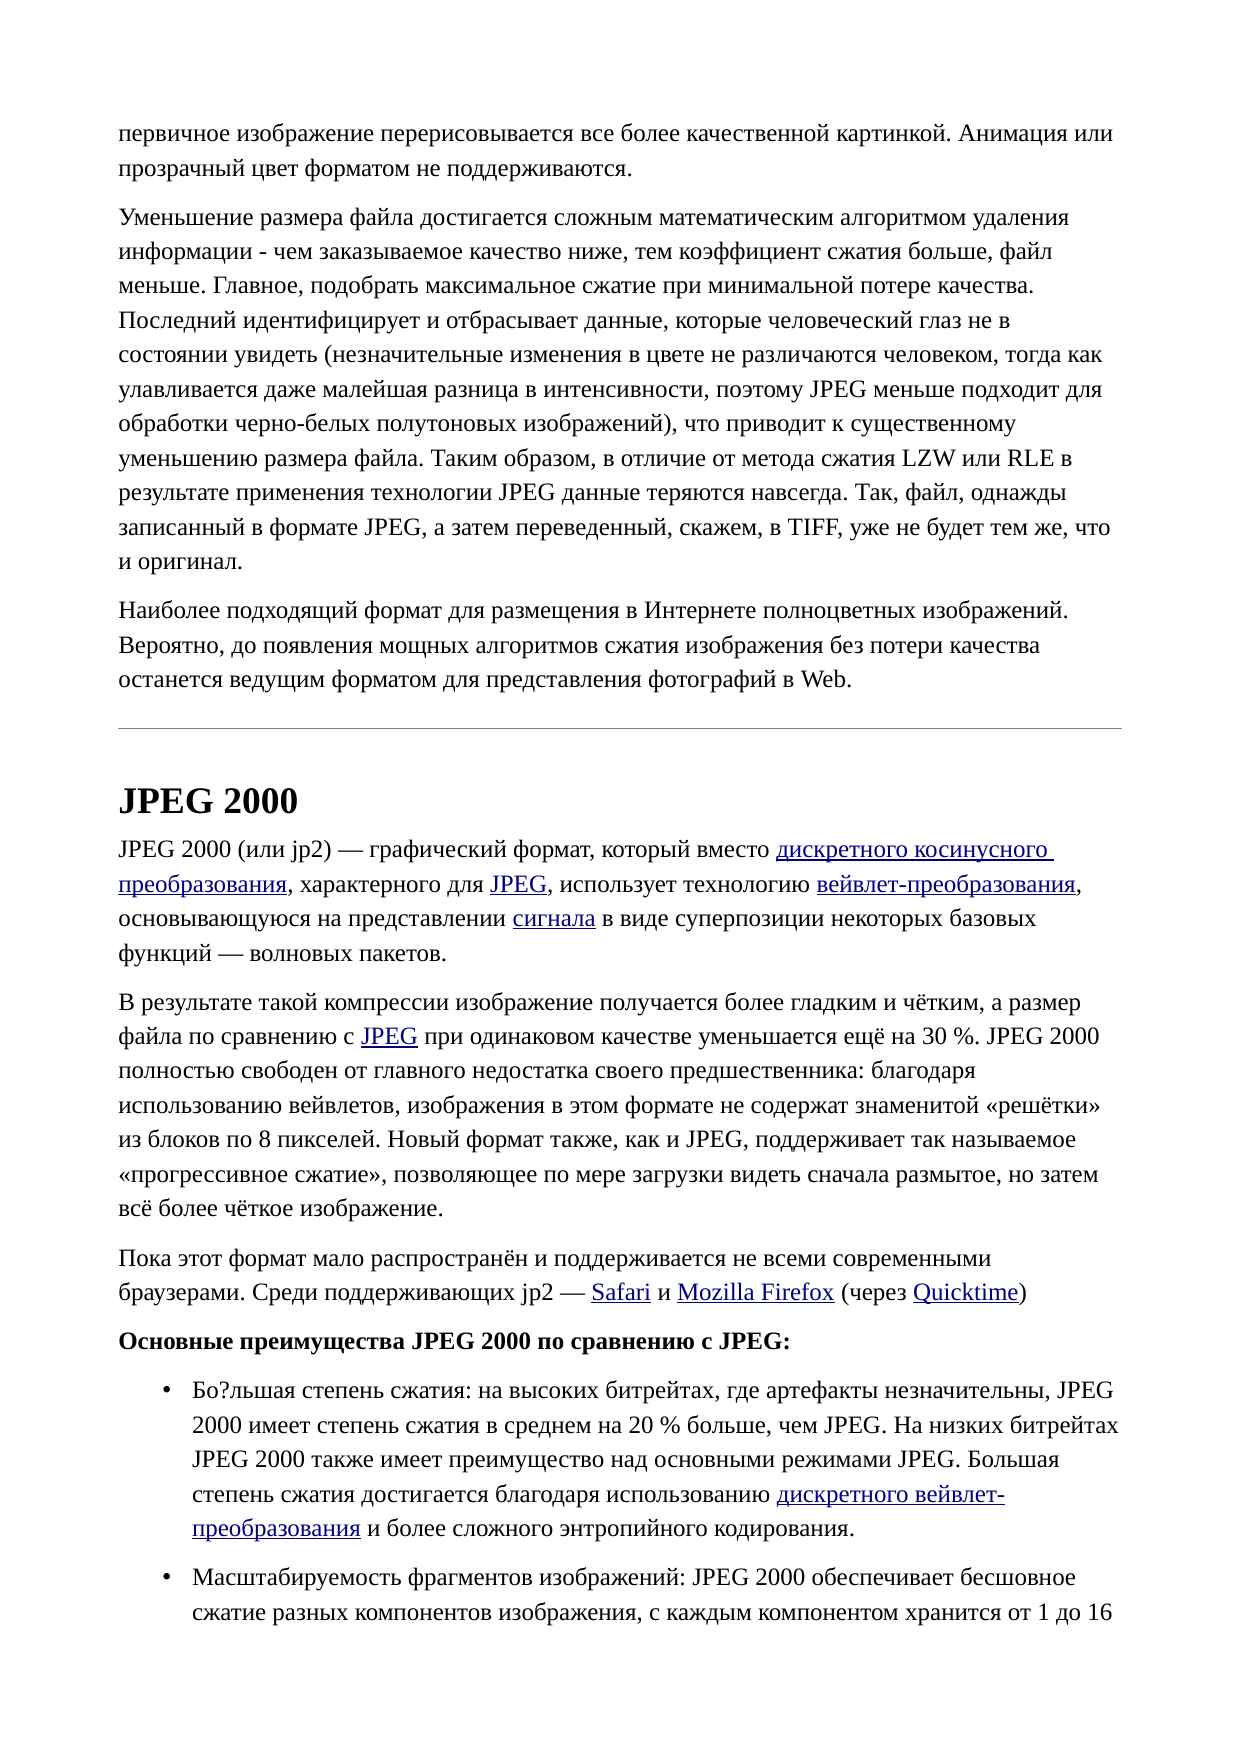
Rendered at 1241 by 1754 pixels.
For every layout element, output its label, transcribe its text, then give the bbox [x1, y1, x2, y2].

text первичное изображение перерисовывается все более качественной картинкой. Анимация или прозрачный цвет форматом не поддерживаются. [118, 118, 1122, 181]
text В результате такой компрессии изображение получается более гладким и чётким, а размер файла по сравнению с JPEG при одинаковом качестве уменьшается ещё на 30 %. JPEG 2000 полностью свободен от главного недостатка своего предшественника: благодаря использованию вейвлетов, изображения в этом формате не содержат знаменитой «решётки» из блоков по 8 пикселей. Новый формат также, как и JPEG, поддерживает так называемое «прогрессивное сжатие», позволяющее по мере загрузки видеть сначала размытое, но затем всё более чёткое изображение. [118, 987, 1122, 1222]
text Основные преимущества JPEG 2000 по сравнению с JPEG: [118, 1326, 1122, 1355]
text Пока этот формат мало распространён и поддерживается не всеми современными браузерами. Среди поддерживающих jp2 — Safari и Mozilla Firefox (через Quicktime) [118, 1243, 1122, 1306]
list Бо?льшая степень сжатия: на высоких битрейтах, где артефакты незначительны, JPEG 2000 имеет степень сжатия в среднем на 20 % больше, чем JPEG. На низких битрейтах JPEG 2000 также имеет преимущество над основными режимами JPEG. Большая степень сжатия достигается благодаря использованию дискретного вейвлет-преобразования и более сложного энтропийного кодирования. [162, 1375, 1122, 1542]
list Масштабируемость фрагментов изображений: JPEG 2000 обеспечивает бесшовное сжатие разных компонентов изображения, с каждым компонентом хранится от 1 до 16 [162, 1562, 1122, 1625]
text JPEG 2000 (или jp2) — графический формат, который вместо дискретного косинусного преобразования, характерного для JPEG, использует технологию вейвлет-преобразования, основывающуюся на представлении сигнала в виде суперпозиции некоторых базовых функций — волновых пакетов. [118, 834, 1122, 966]
text Наиболее подходящий формат для размещения в Интернете полноцветных изображений. Вероятно, до появления мощных алгоритмов сжатия изображения без потери качества останется ведущим форматом для представления фотографий в Web. [118, 596, 1122, 693]
text Уменьшение размера файла достигается сложным математическим алгоритмом удаления информации - чем заказываемое качество ниже, тем коэффициент сжатия больше, файл меньше. Главное, подобрать максимальное сжатие при минимальной потере качества. Последний идентифицирует и отбрасывает данные, которые человеческий глаз не в состоянии увидеть (незначительные изменения в цвете не различаются человеком, тогда как улавливается даже малейшая разница в интенсивности, поэтому JPEG меньше подходит для обработки черно-белых полутоновых изображений), что приводит к существенному уменьшению размера файла. Таким образом, в отличие от метода сжатия LZW или RLE в результате применения технологии JPEG данные теряются навсегда. Так, файл, однажды записанный в формате JPEG, а затем переведенный, скажем, в TIFF, уже не будет тем же, что и оригинал. [118, 202, 1122, 575]
subtitle JPEG 2000 [118, 778, 1122, 822]
